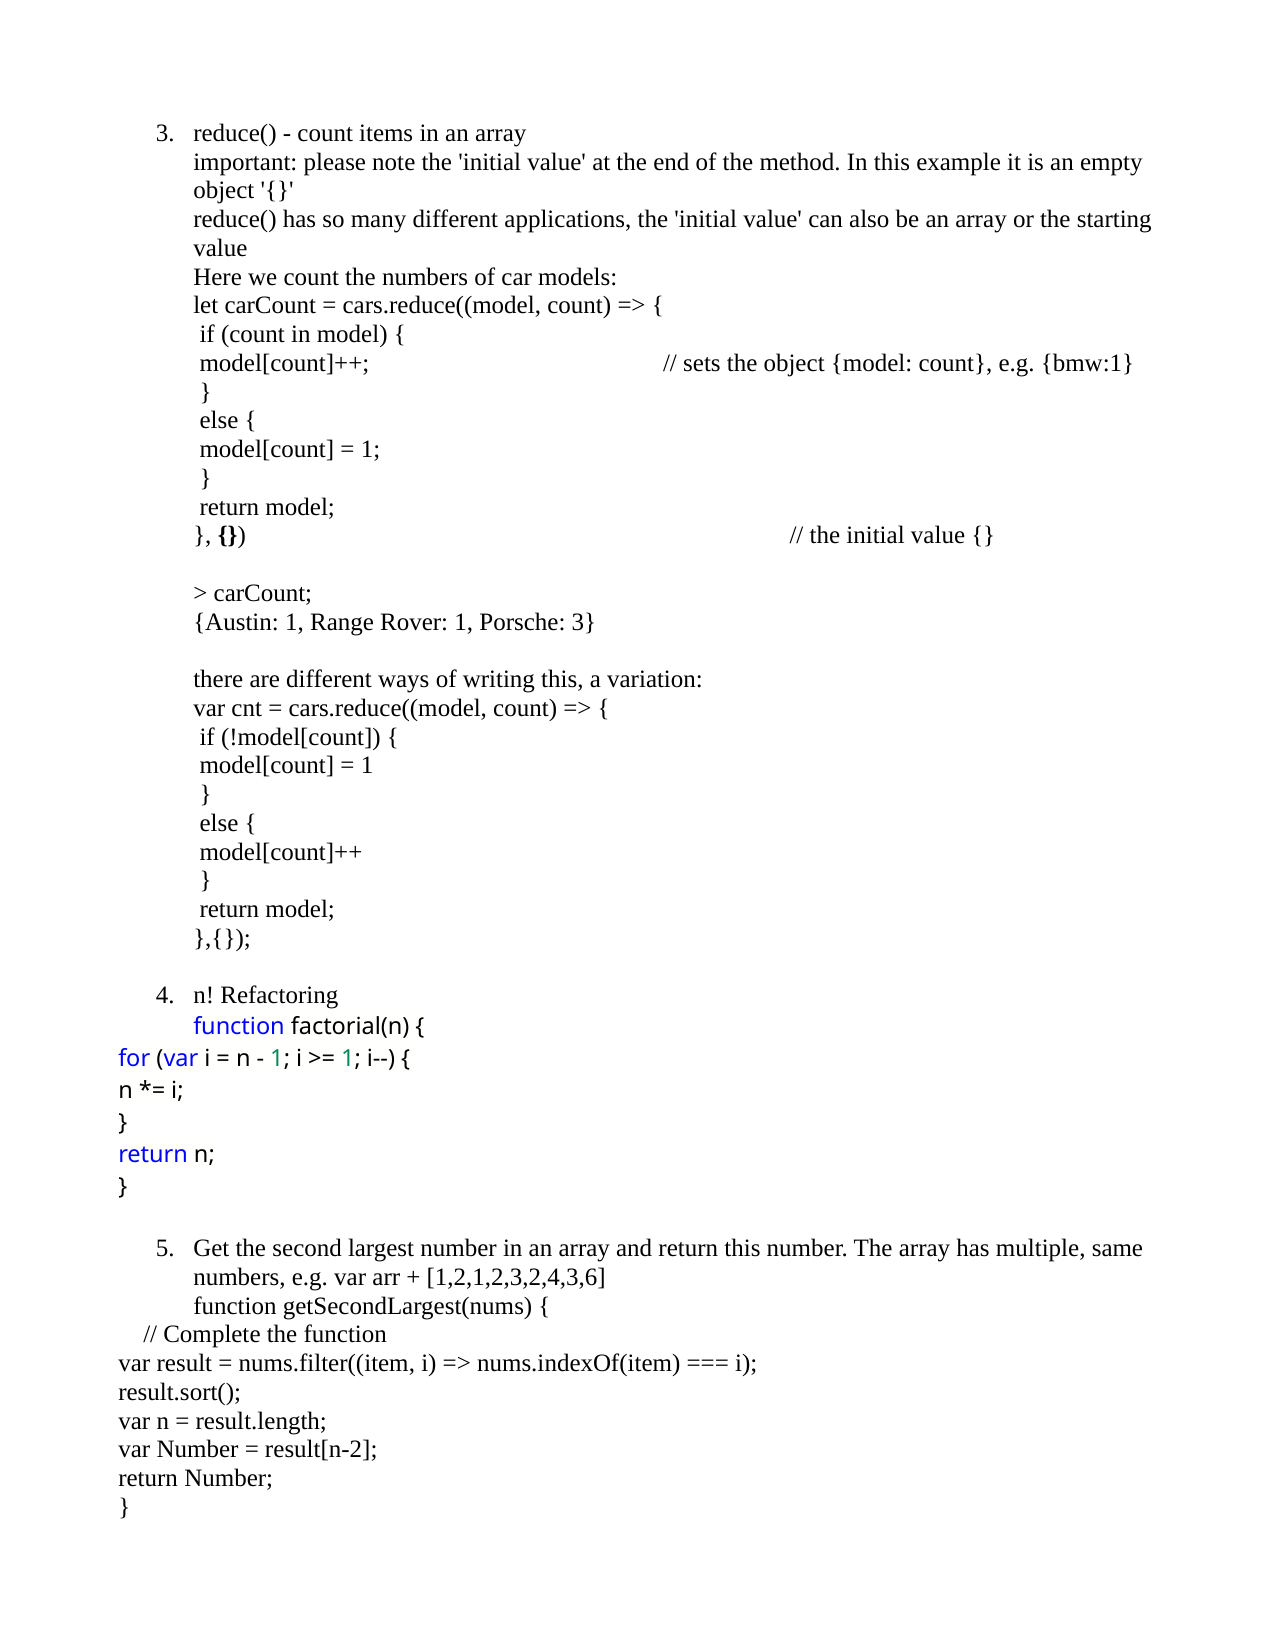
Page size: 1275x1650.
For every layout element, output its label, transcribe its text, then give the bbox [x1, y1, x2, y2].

list reduce() - count items in an array important: please note the 'initial value' at the end of the method. In this example it is an empty object '{}' reduce() has so many different applications, the 'initial value' can also be an array or the starting value Here we count the numbers of car models: let carCount = cars.reduce((model, count) => { if (count in model) { model[count]++; // sets the object {model: count}, e.g. {bmw:1} } else { model[count] = 1; } return model; }, {}) // the initial value {} > carCount; {Austin: 1, Range Rover: 1, Porsche: 3} there are different ways of writing this, a variation: var cnt = cars.reduce((model, count) => { if (!model[count]) { model[count] = 1 } else { model[count]++ } return model; },{}); [156, 118, 1157, 981]
text for (var i = n - 1; i >= 1; i--) { [118, 1041, 1157, 1073]
text n *= i; [118, 1073, 1157, 1105]
text result.sort(); [118, 1377, 1157, 1406]
text var Number = result[n-2]; [118, 1434, 1157, 1463]
text } [118, 1169, 1157, 1233]
text } [118, 1492, 1157, 1521]
text var result = nums.filter((item, i) => nums.indexOf(item) === i); [118, 1348, 1157, 1377]
text var n = result.length; [118, 1406, 1157, 1434]
text // Complete the function [118, 1319, 1157, 1348]
list n! Refactoring function factorial(n) { [156, 981, 1157, 1041]
text } [118, 1105, 1157, 1137]
text return n; [118, 1137, 1157, 1169]
text return Number; [118, 1463, 1157, 1492]
list Get the second largest number in an array and return this number. The array has multiple, same numbers, e.g. var arr + [1,2,1,2,3,2,4,3,6] function getSecondLargest(nums) { [156, 1233, 1157, 1319]
